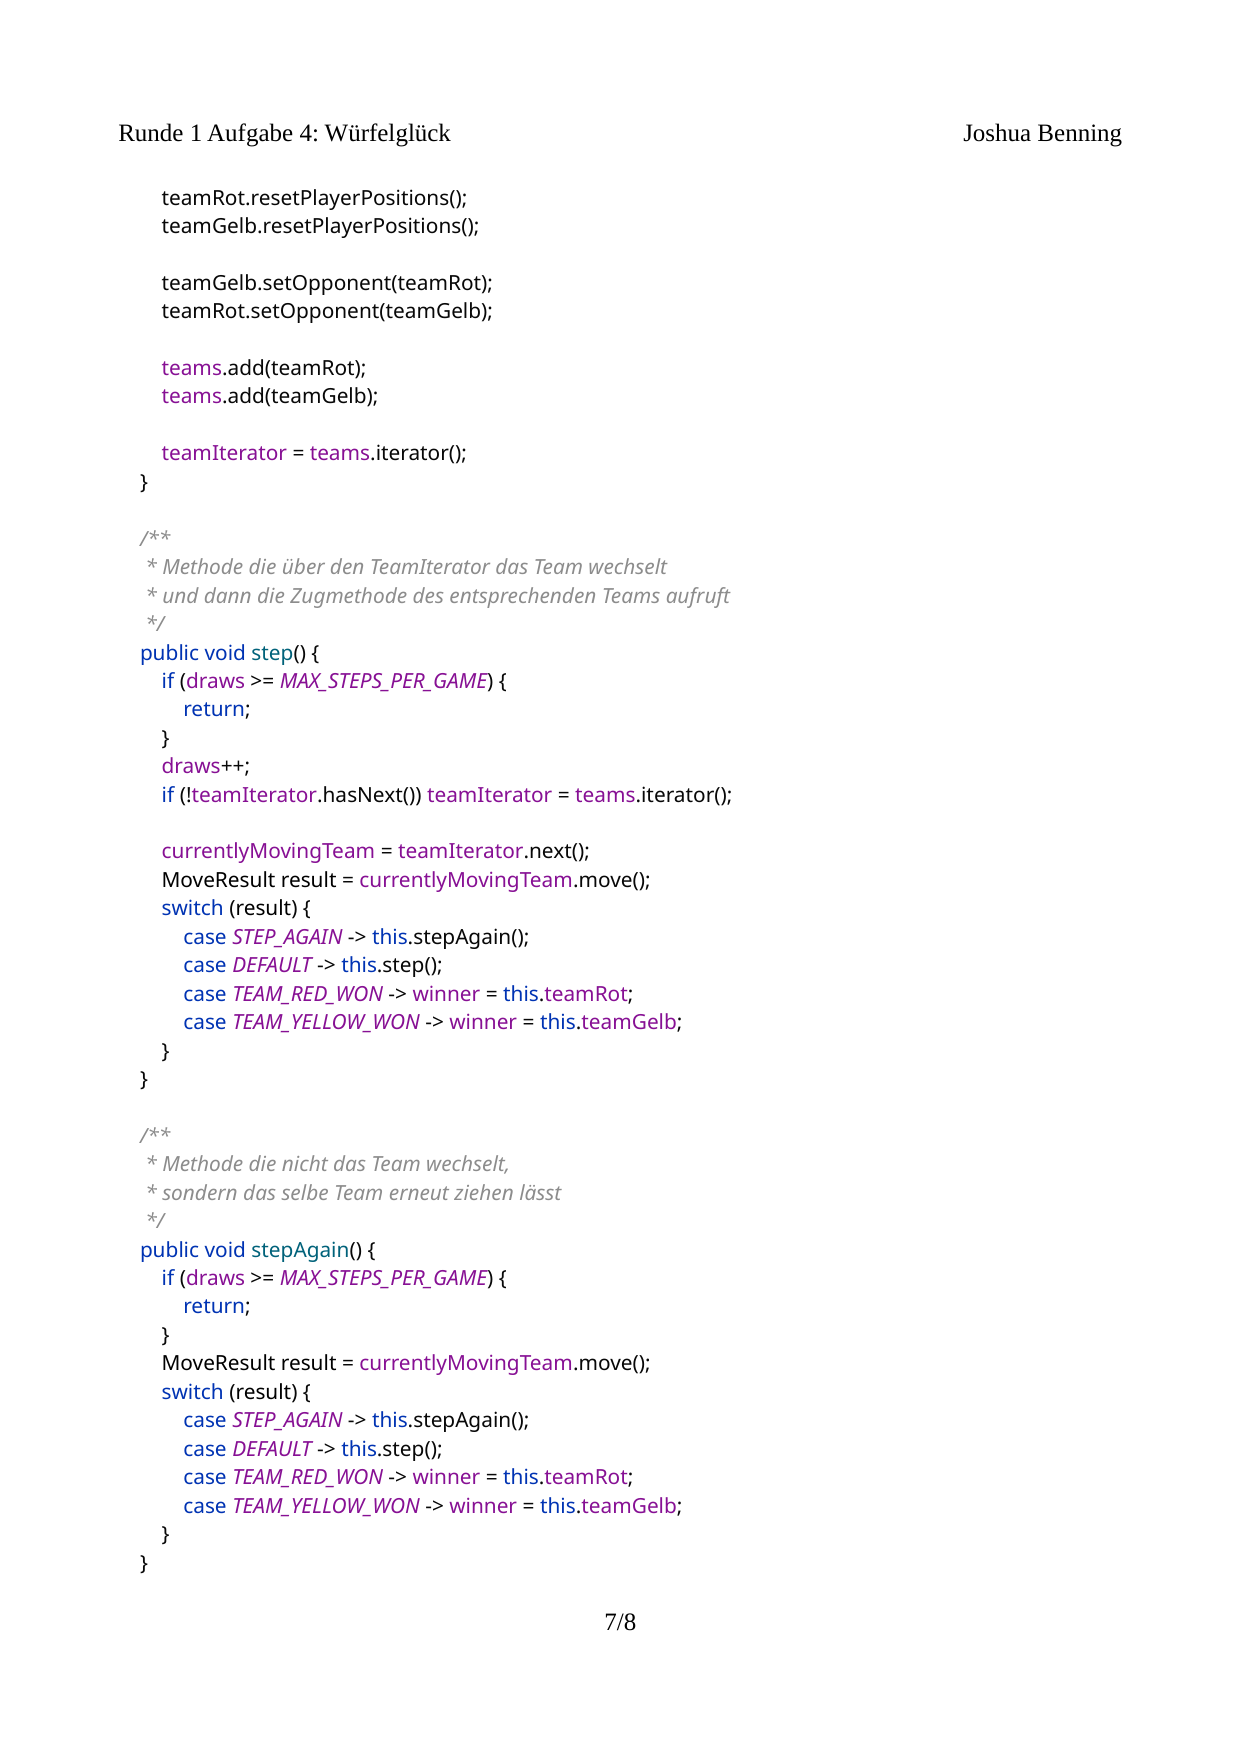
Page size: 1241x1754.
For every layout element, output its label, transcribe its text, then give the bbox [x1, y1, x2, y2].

text teamRot.resetPlayerPositions(); teamGelb.resetPlayerPositions(); teamGelb.setOpponent(teamRot); teamRot.setOpponent(teamGelb); teams.add(teamRot); teams.add(teamGelb); teamIterator = teams.iterator(); } /** * Methode die über den TeamIterator das Team wechselt * und dann die Zugmethode des entsprechenden Teams aufruft */ public void step() { if (draws >= MAX_STEPS_PER_GAME) { return; } draws++; if (!teamIterator.hasNext()) teamIterator = teams.iterator(); currentlyMovingTeam = teamIterator.next(); MoveResult result = currentlyMovingTeam.move(); switch (result) { case STEP_AGAIN -> this.stepAgain(); case DEFAULT -> this.step(); case TEAM_RED_WON -> winner = this.teamRot; case TEAM_YELLOW_WON -> winner = this.teamGelb; } } /** * Methode die nicht das Team wechselt, * sondern das selbe Team erneut ziehen lässt */ public void stepAgain() { if (draws >= MAX_STEPS_PER_GAME) { return; } MoveResult result = currentlyMovingTeam.move(); switch (result) { case STEP_AGAIN -> this.stepAgain(); case DEFAULT -> this.step(); case TEAM_RED_WON -> winner = this.teamRot; case TEAM_YELLOW_WON -> winner = this.teamGelb; } } [118, 154, 1122, 1576]
